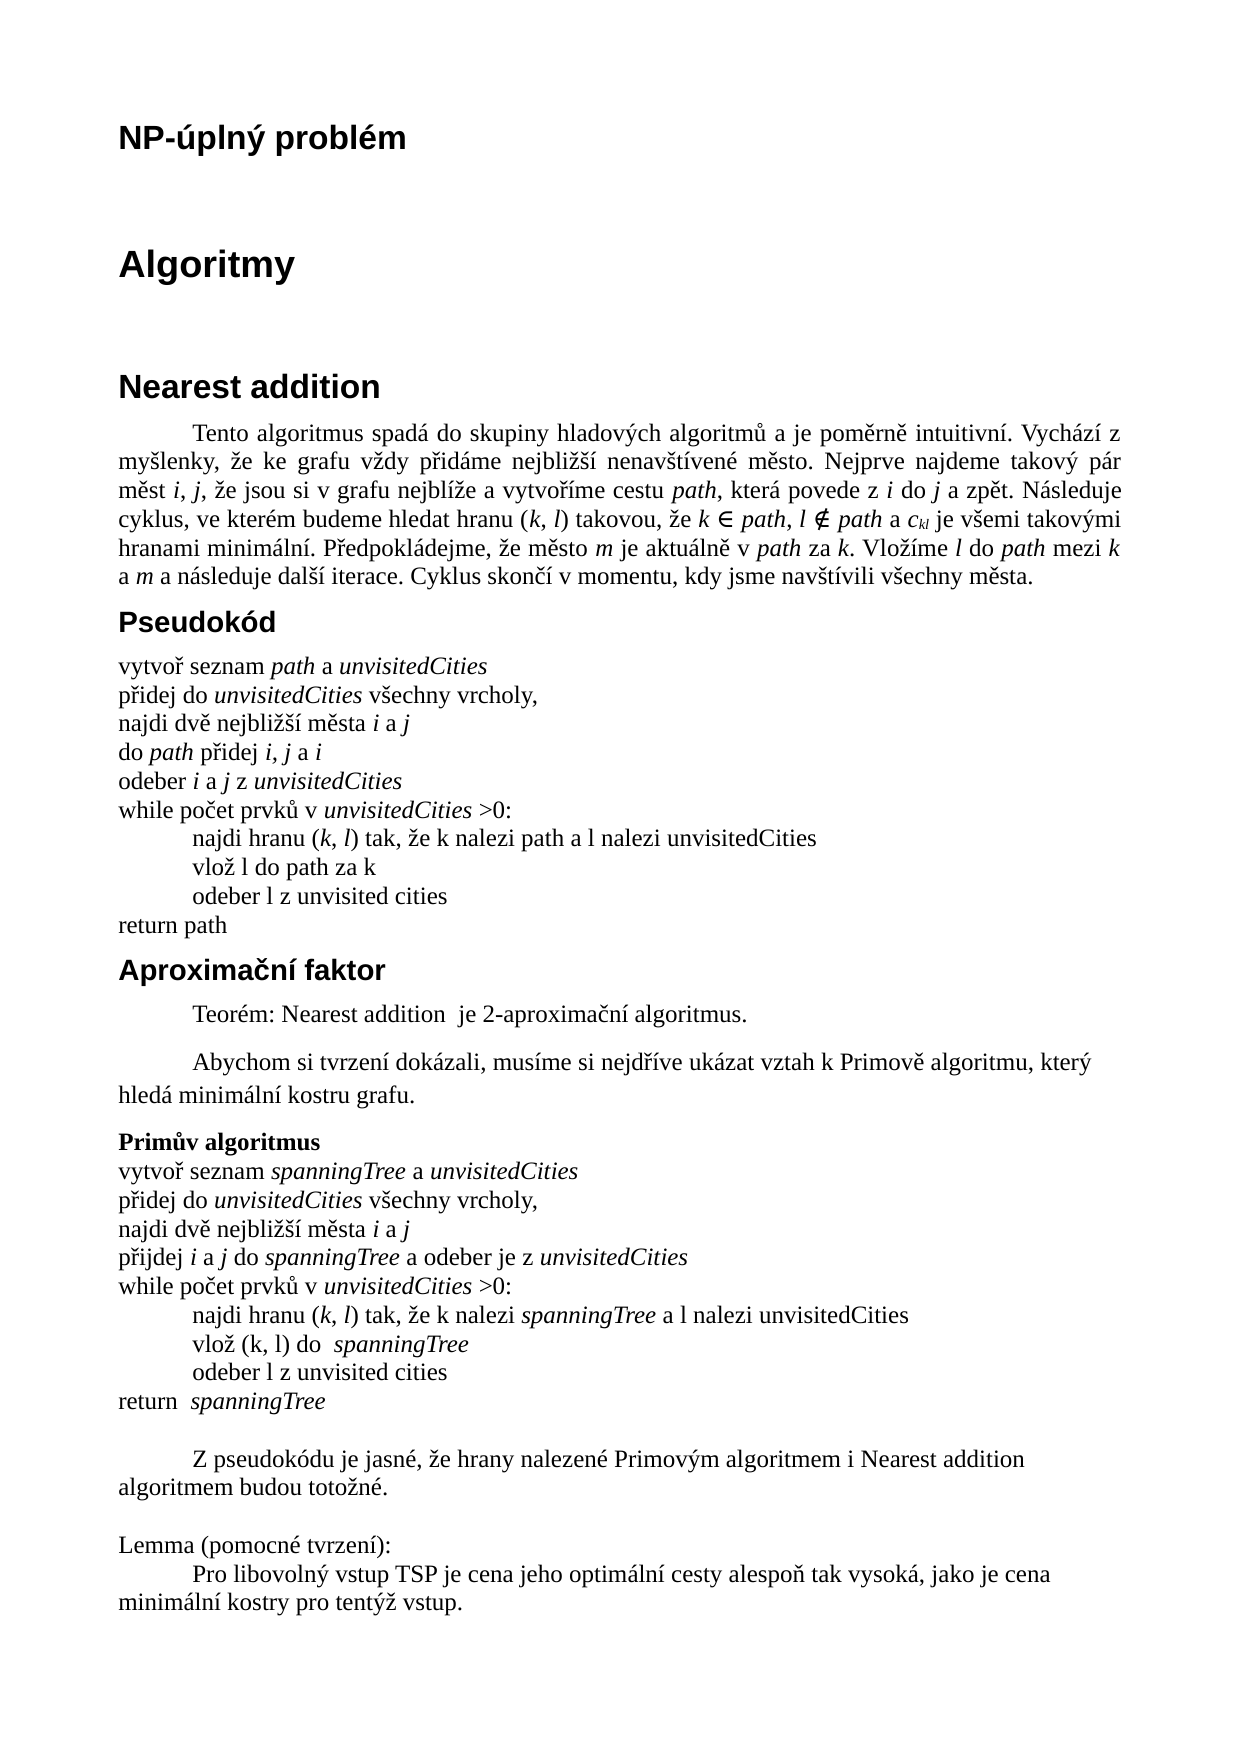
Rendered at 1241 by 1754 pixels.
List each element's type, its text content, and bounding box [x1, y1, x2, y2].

text vytvoř seznam spanningTree a unvisitedCities [118, 1156, 1122, 1185]
text return spanningTree [118, 1386, 1122, 1415]
text Teorém: Nearest addition je 2-aproximační algoritmus. [118, 999, 1122, 1028]
text najdi hranu (k, l) tak, že k nalezi spanningTree a l nalezi unvisitedCities [118, 1300, 1122, 1329]
text Primův algoritmus [118, 1127, 1122, 1156]
text return path [118, 910, 1122, 938]
text odeber l z unvisited cities [118, 881, 1122, 910]
text najdi dvě nejbližší města i a j [118, 708, 1122, 737]
subtitle Algoritmy [118, 242, 1122, 286]
text přidej do unvisitedCities všechny vrcholy, [118, 680, 1122, 708]
text najdi hranu (k, l) tak, že k nalezi path a l nalezi unvisitedCities [118, 823, 1122, 852]
text přijdej i a j do spanningTree a odeber je z unvisitedCities [118, 1242, 1122, 1271]
text Z pseudokódu je jasné, že hrany nalezené Primovým algoritmem i Nearest addition algoritmem budou totožné. [118, 1444, 1122, 1501]
text najdi dvě nejbližší města i a j [118, 1214, 1122, 1242]
subtitle NP-úplný problém [118, 118, 1122, 157]
subtitle Pseudokód [118, 605, 1122, 638]
text Pro libovolný vstup TSP je cena jeho optimální cesty alespoň tak vysoká, jako je cena minimální kostry pro tentýž vstup. [118, 1559, 1122, 1616]
text přidej do unvisitedCities všechny vrcholy, [118, 1185, 1122, 1214]
text vlož (k, l) do spanningTree [118, 1329, 1122, 1357]
subtitle Nearest addition [118, 366, 1122, 405]
text do path přidej i, j a i [118, 737, 1122, 766]
text Tento algoritmus spadá do skupiny hladových algoritmů a je poměrně intuitivní. Vychází z myšlenky, že ke grafu vždy přidáme nejbližší nenavštívené město. Nejprve najdeme takový pár měst i, j, že jsou si v grafu nejblíže a vytvoříme cestu path, která povede z i do j a zpět. Následuje cyklus, ve kterém budeme hledat hranu (k, l) takovou, že k ∈ path, l ∉ path a ckl je všemi takovými hranami minimální. Předpokládejme, že město m je aktuálně v path za k. Vložíme l do path mezi k a m a následuje další iterace. Cyklus skončí v momentu, kdy jsme navštívili všechny města. [118, 418, 1122, 590]
text vytvoř seznam path a unvisitedCities [118, 651, 1122, 680]
text vlož l do path za k [118, 852, 1122, 881]
text Abychom si tvrzení dokázali, musíme si nejdříve ukázat vztah k Primově algoritmu, který hledá minimální kostru grafu. [118, 1047, 1122, 1109]
subtitle Aproximační faktor [118, 953, 1122, 987]
text Lemma (pomocné tvrzení): [118, 1530, 1122, 1559]
text while počet prvků v unvisitedCities >0: [118, 1271, 1122, 1300]
text while počet prvků v unvisitedCities >0: [118, 795, 1122, 823]
text odeber l z unvisited cities [118, 1357, 1122, 1386]
text odeber i a j z unvisitedCities [118, 766, 1122, 795]
